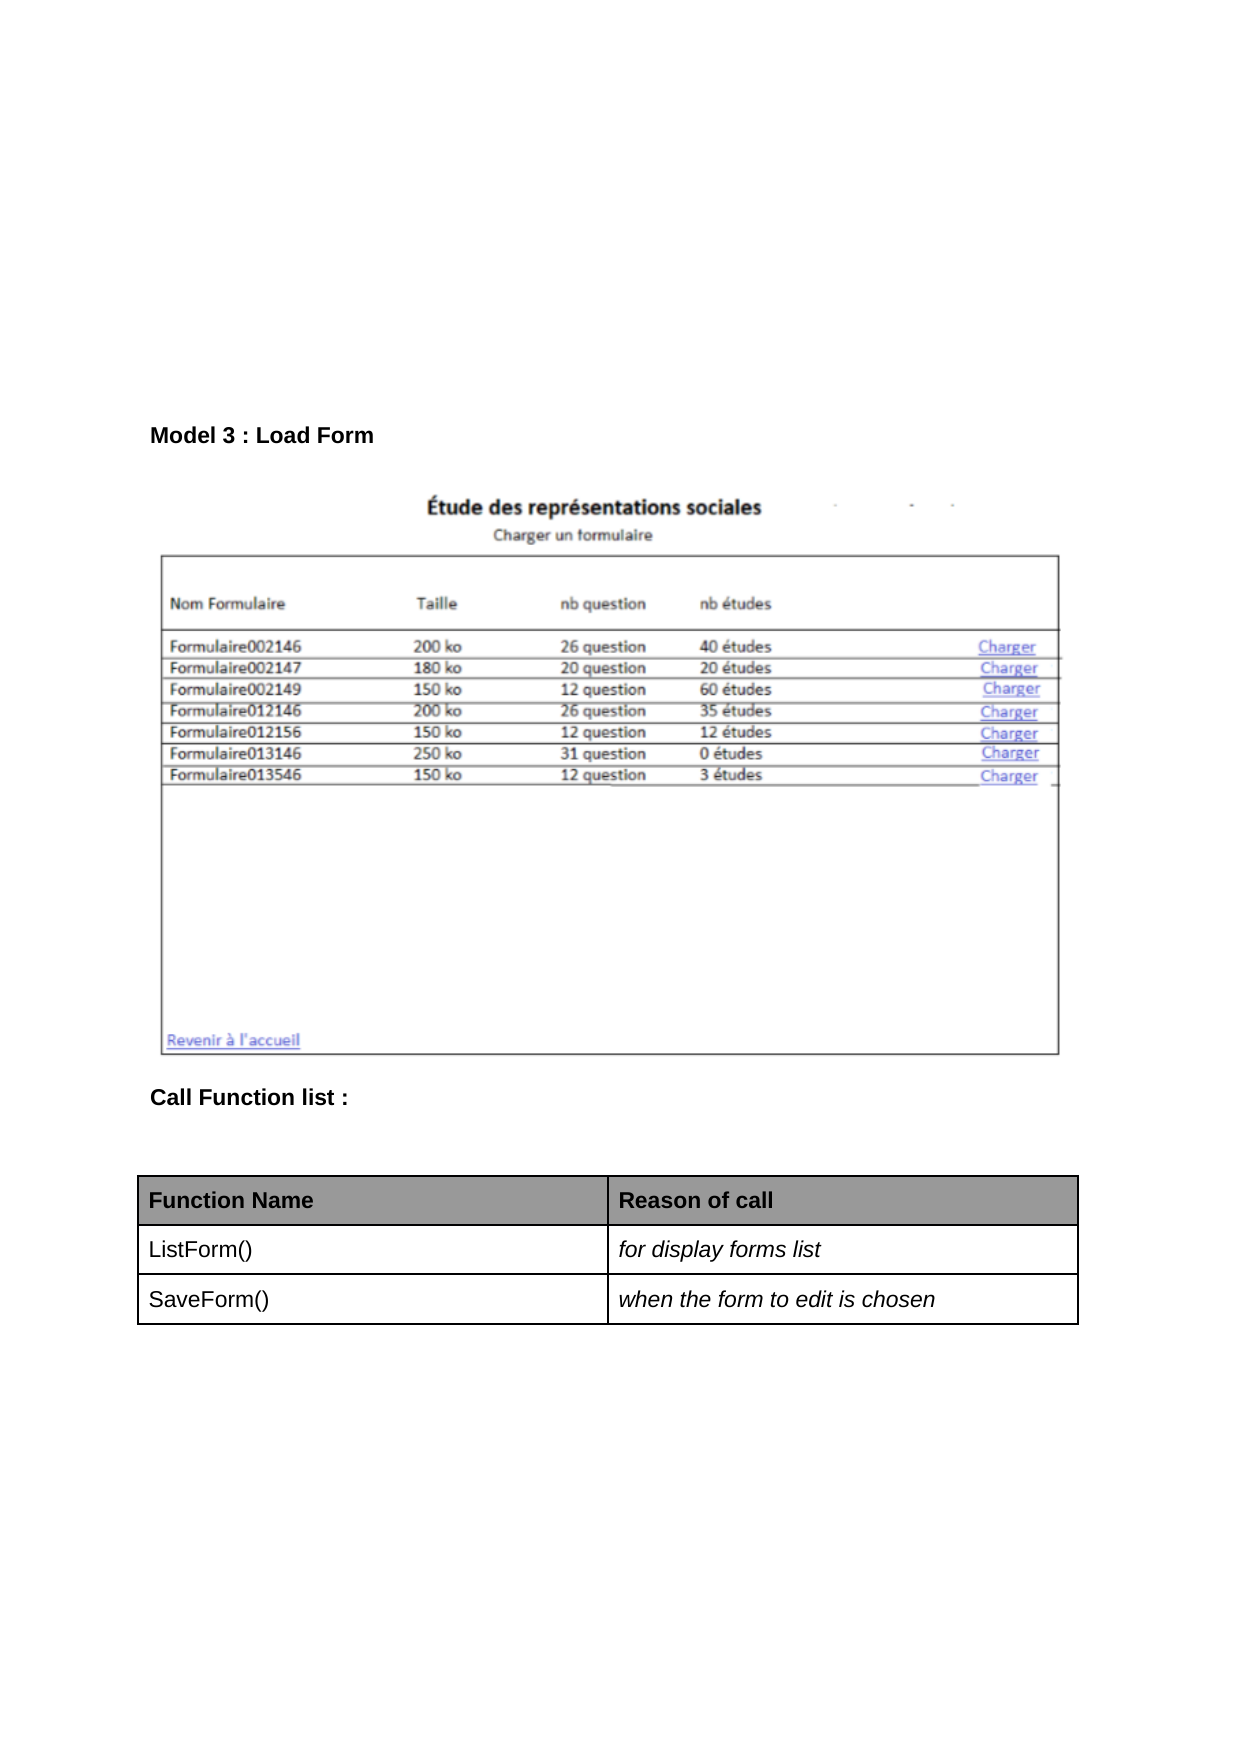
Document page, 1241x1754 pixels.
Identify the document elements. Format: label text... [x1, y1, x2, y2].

picture [150, 482, 1091, 1081]
text Call Function list : [150, 1084, 1090, 1110]
table_cell when the form to edit is chosen [609, 1275, 1077, 1322]
table_header Reason of call [609, 1177, 1077, 1224]
table_cell SaveForm() [139, 1275, 607, 1322]
subtitle Model 3 : Load Form [150, 422, 1090, 448]
table_cell ListForm() [139, 1226, 607, 1273]
table_header Function Name [139, 1177, 607, 1224]
table_cell for display forms list [609, 1226, 1077, 1273]
